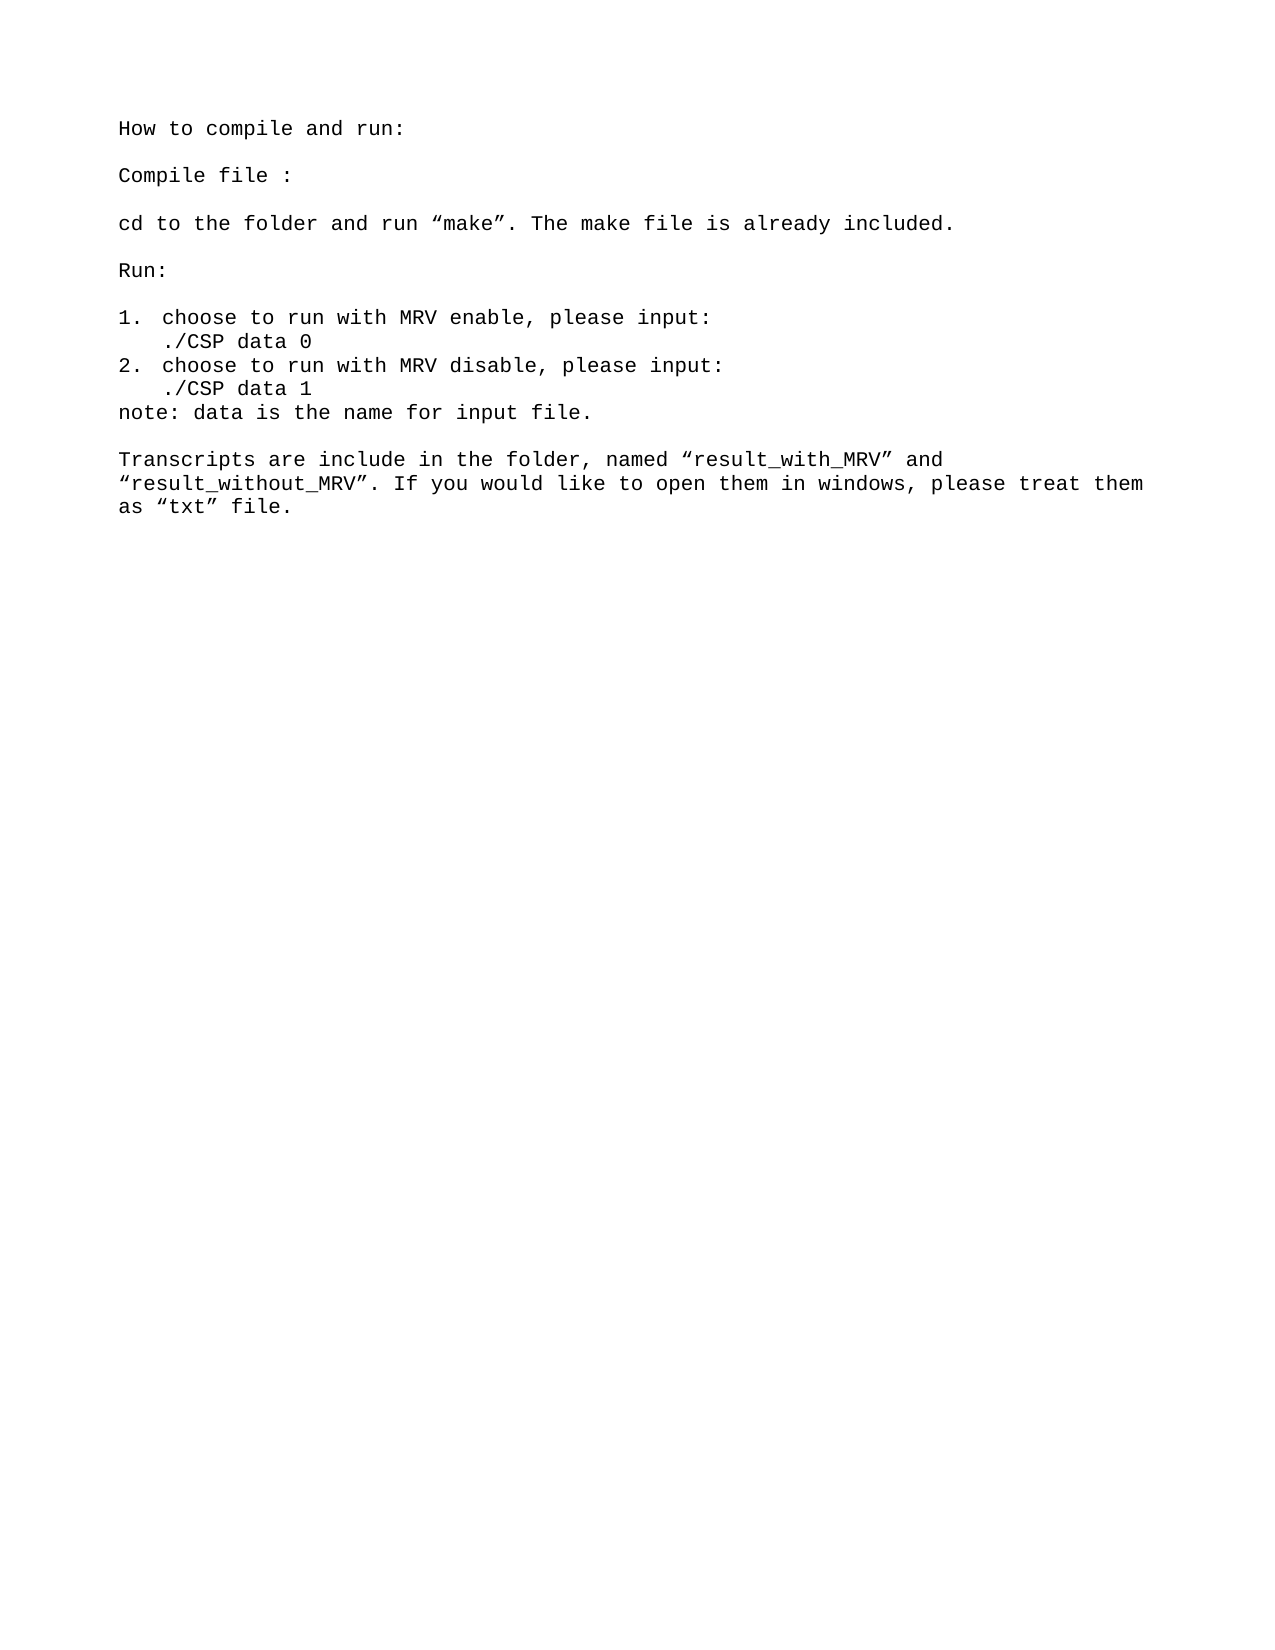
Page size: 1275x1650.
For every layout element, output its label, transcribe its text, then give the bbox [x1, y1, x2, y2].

text ./CSP data 0 [118, 331, 1157, 354]
text 2. choose to run with MRV disable, please input: [118, 354, 1157, 378]
text cd to the folder and run “make”. The make file is already included. [118, 213, 1157, 236]
text Run: [118, 260, 1157, 284]
text Compile file : [118, 165, 1157, 189]
text ./CSP data 1 [118, 378, 1157, 402]
text How to compile and run: [118, 118, 1157, 142]
text Transcripts are include in the folder, named “result_with_MRV” and “result_without_MRV”. If you would like to open them in windows, please treat them as “txt” file. [118, 449, 1157, 520]
text 1. choose to run with MRV enable, please input: [118, 307, 1157, 331]
text note: data is the name for input file. [118, 402, 1157, 426]
